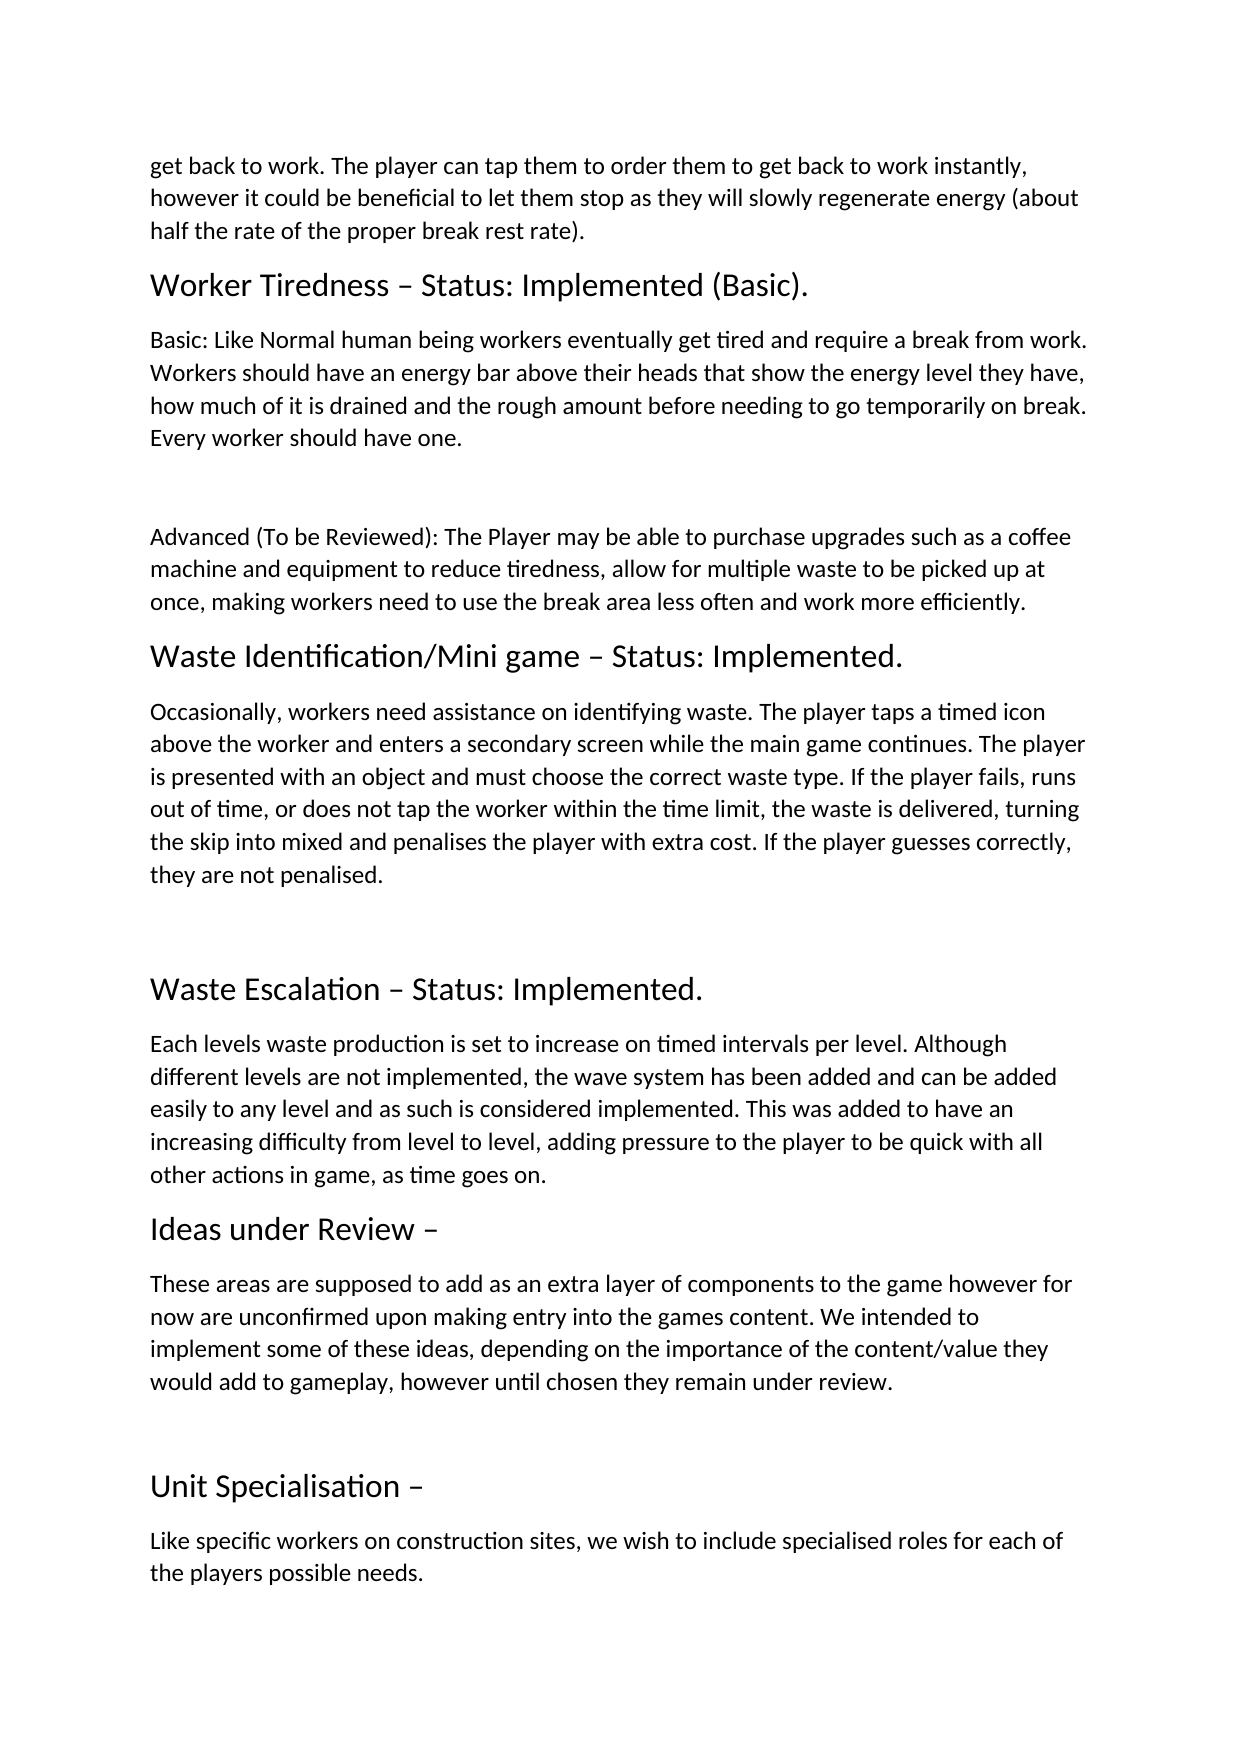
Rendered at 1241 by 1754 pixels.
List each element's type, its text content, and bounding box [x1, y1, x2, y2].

text Worker Tiredness – Status: Implemented (Basic). [150, 264, 1090, 305]
text Occasionally, workers need assistance on identifying waste. The player taps a timed icon above the worker and enters a secondary screen while the main game continues. The player is presented with an object and must choose the correct waste type. If the player fails, runs out of time, or does not tap the worker within the time limit, the waste is delivered, turning the skip into mixed and penalises the player with extra cost. If the player guesses correctly, they are not penalised. [150, 696, 1090, 889]
text Basic: Like Normal human being workers eventually get tired and require a break from work. Workers should have an energy bar above their heads that show the energy level they have, how much of it is drained and the rough amount before needing to go temporarily on break. Every worker should have one. [150, 325, 1090, 453]
text Waste Identification/Mini game – Status: Implemented. [150, 636, 1090, 676]
text Advanced (To be Reviewed): The Player may be able to purchase upgrades such as a coffee machine and equipment to reduce tiredness, allow for multiple waste to be picked up at once, making workers need to use the break area less often and work more efficiently. [150, 521, 1090, 617]
text Ideas under Review – [150, 1208, 1090, 1249]
text These areas are supposed to add as an extra layer of components to the game however for now are unconfirmed upon making entry into the games content. We intended to implement some of these ideas, depending on the importance of the content/value they would add to gameplay, however until chosen they remain under review. [150, 1268, 1090, 1397]
text Waste Escalation – Status: Implemented. [150, 968, 1090, 1009]
text Unit Specialisation – [150, 1465, 1090, 1505]
text get back to work. The player can tap them to order them to get back to work instantly, however it could be beneficial to let them stop as they will slowly regenerate energy (about half the rate of the proper break rest rate). [150, 150, 1090, 246]
text Each levels waste production is set to increase on timed intervals per level. Although different levels are not implemented, the wave system has been added and can be added easily to any level and as such is considered implemented. This was added to have an increasing difficulty from level to level, adding pressure to the player to be quick with all other actions in game, as time goes on. [150, 1028, 1090, 1189]
text Like specific workers on construction sites, we wish to include specialised roles for each of the players possible needs. [150, 1525, 1090, 1588]
